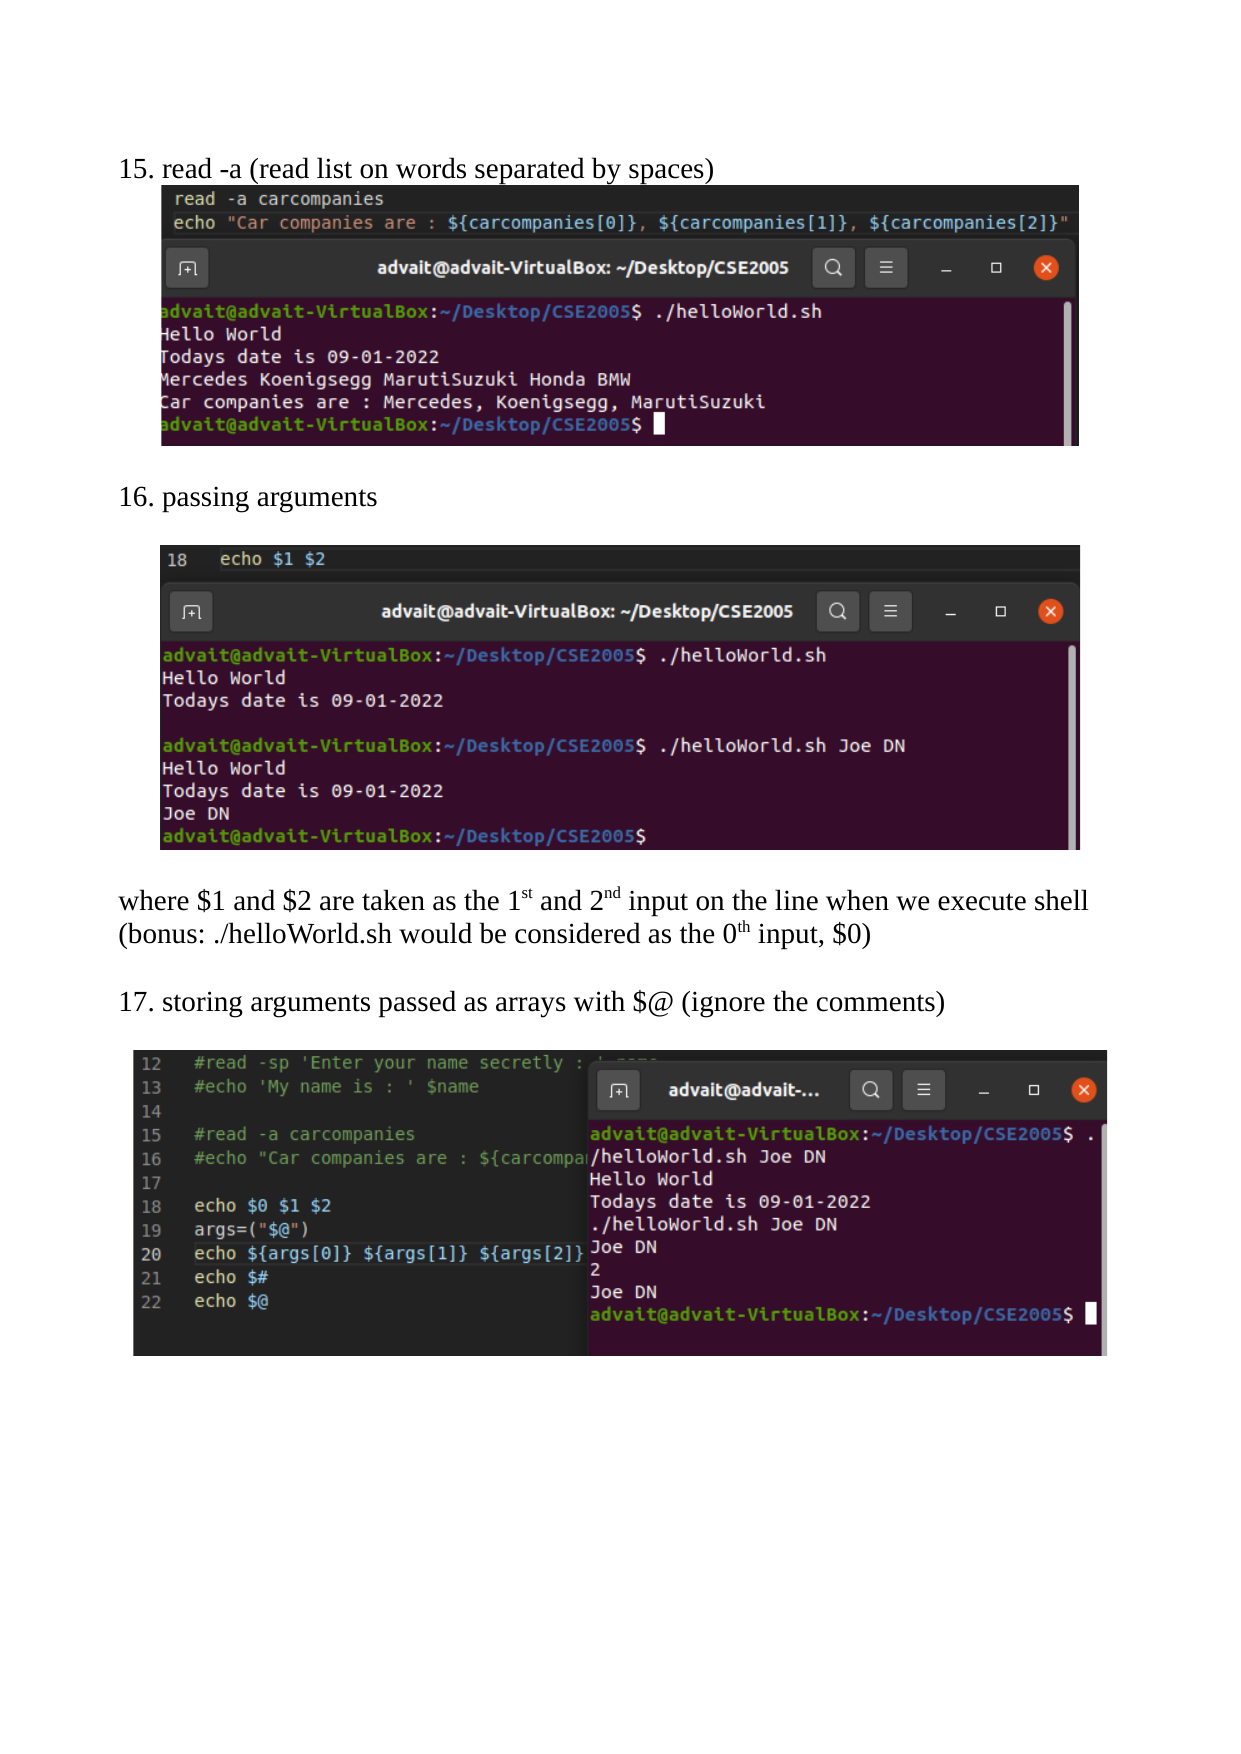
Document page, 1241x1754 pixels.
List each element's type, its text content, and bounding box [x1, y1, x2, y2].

picture [161, 185, 1079, 446]
picture [133, 1050, 1108, 1356]
text (bonus: ./helloWorld.sh would be considered as the 0th input, $0) [118, 917, 1122, 950]
picture [160, 545, 1081, 850]
text 16. passing arguments [118, 479, 1122, 512]
text 15. read -a (read list on words separated by spaces) [118, 152, 1122, 185]
text where $1 and $2 are taken as the 1st and 2nd input on the line when we execute shell [118, 883, 1122, 917]
text 17. storing arguments passed as arrays with $@ (ignore the comments) [118, 984, 1122, 1017]
